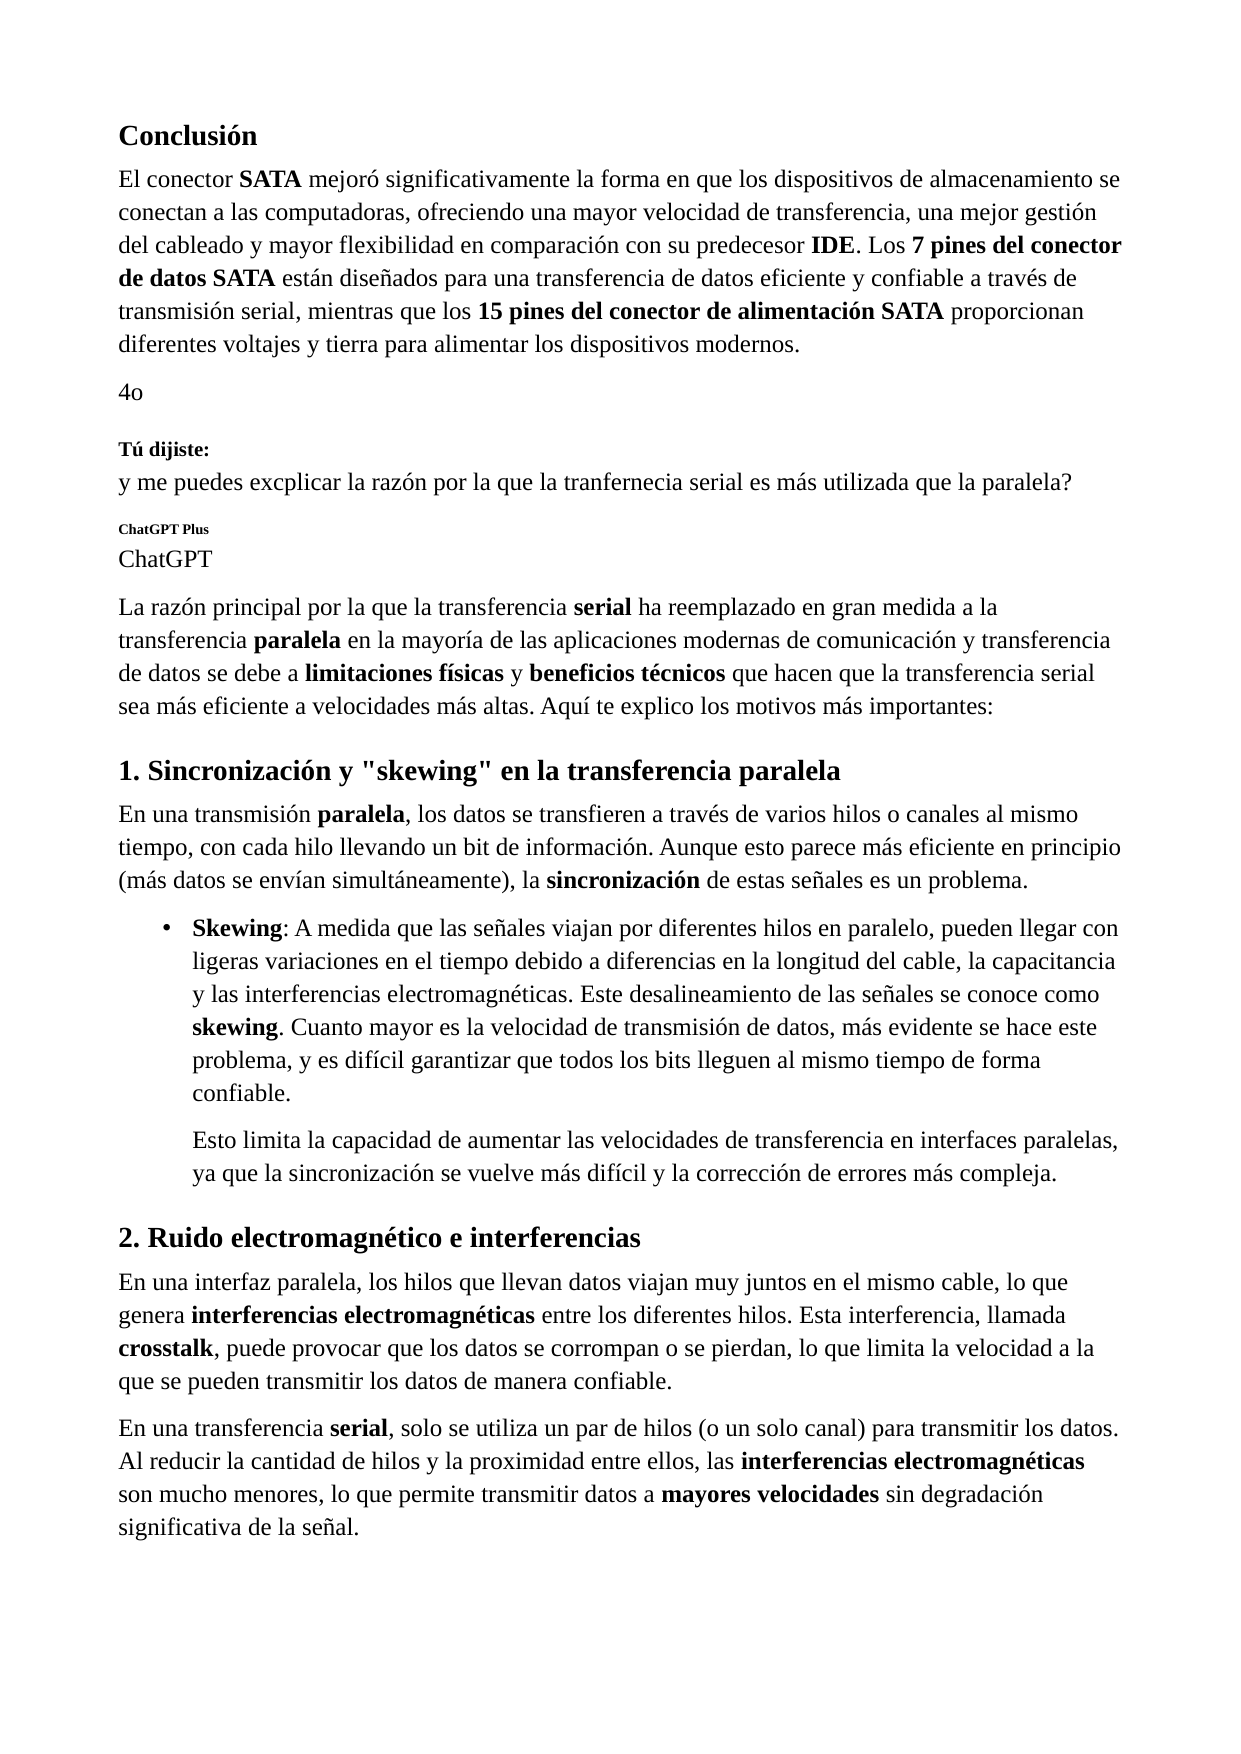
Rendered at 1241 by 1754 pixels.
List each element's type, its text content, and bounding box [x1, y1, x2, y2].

subtitle Tú dijiste: [118, 437, 1122, 461]
text La razón principal por la que la transferencia serial ha reemplazado en gran medida a la transferencia paralela en la mayoría de las aplicaciones modernas de comunicación y transferencia de datos se debe a limitaciones físicas y beneficios técnicos que hacen que la transferencia serial sea más eficiente a velocidades más altas. Aquí te explico los motivos más importantes: [118, 592, 1122, 719]
text 4o [118, 377, 1122, 406]
text En una interfaz paralela, los hilos que llevan datos viajan muy juntos en el mismo cable, lo que genera interferencias electromagnéticas entre los diferentes hilos. Esta interferencia, llamada crosstalk, puede provocar que los datos se corrompan o se pierdan, lo que limita la velocidad a la que se pueden transmitir los datos de manera confiable. [118, 1267, 1122, 1394]
text En una transferencia serial, solo se utiliza un par de hilos (o un solo canal) para transmitir los datos. Al reducir la cantidad de hilos y la proximidad entre ellos, las interferencias electromagnéticas son mucho menores, lo que permite transmitir datos a mayores velocidades sin degradación significativa de la señal. [118, 1413, 1122, 1541]
text y me puedes excplicar la razón por la que la tranfernecia serial es más utilizada que la paralela? [118, 467, 1122, 496]
text En una transmisión paralela, los datos se transfieren a través de varios hilos o canales al mismo tiempo, con cada hilo llevando un bit de información. Aunque esto parece más eficiente en principio (más datos se envían simultáneamente), la sincronización de estas señales es un problema. [118, 799, 1122, 894]
subtitle Conclusión [118, 118, 1122, 152]
text El conector SATA mejoró significativamente la forma en que los dispositivos de almacenamiento se conectan a las computadoras, ofreciendo una mayor velocidad de transferencia, una mejor gestión del cableado y mayor flexibilidad en comparación con su predecesor IDE. Los 7 pines del conector de datos SATA están diseñados para una transferencia de datos eficiente y confiable a través de transmisión serial, mientras que los 15 pines del conector de alimentación SATA proporcionan diferentes voltajes y tierra para alimentar los dispositivos modernos. [118, 164, 1122, 358]
list Skewing: A medida que las señales viajan por diferentes hilos en paralelo, pueden llegar con ligeras variaciones en el tiempo debido a diferencias en la longitud del cable, la capacitancia y las interferencias electromagnéticas. Este desalineamiento de las señales se conoce como skewing. Cuanto mayor es la velocidad de transmisión de datos, más evidente se hace este problema, y es difícil garantizar que todos los bits lleguen al mismo tiempo de forma confiable. [162, 913, 1122, 1107]
list Esto limita la capacidad de aumentar las velocidades de transferencia en interfaces paralelas, ya que la sincronización se vuelve más difícil y la corrección de errores más compleja. [162, 1125, 1122, 1187]
subtitle 2. Ruido electromagnético e interferencias [118, 1221, 1122, 1254]
text ChatGPT [118, 544, 1122, 573]
subtitle ChatGPT Plus [118, 521, 1122, 538]
subtitle 1. Sincronización y "skewing" en la transferencia paralela [118, 753, 1122, 787]
